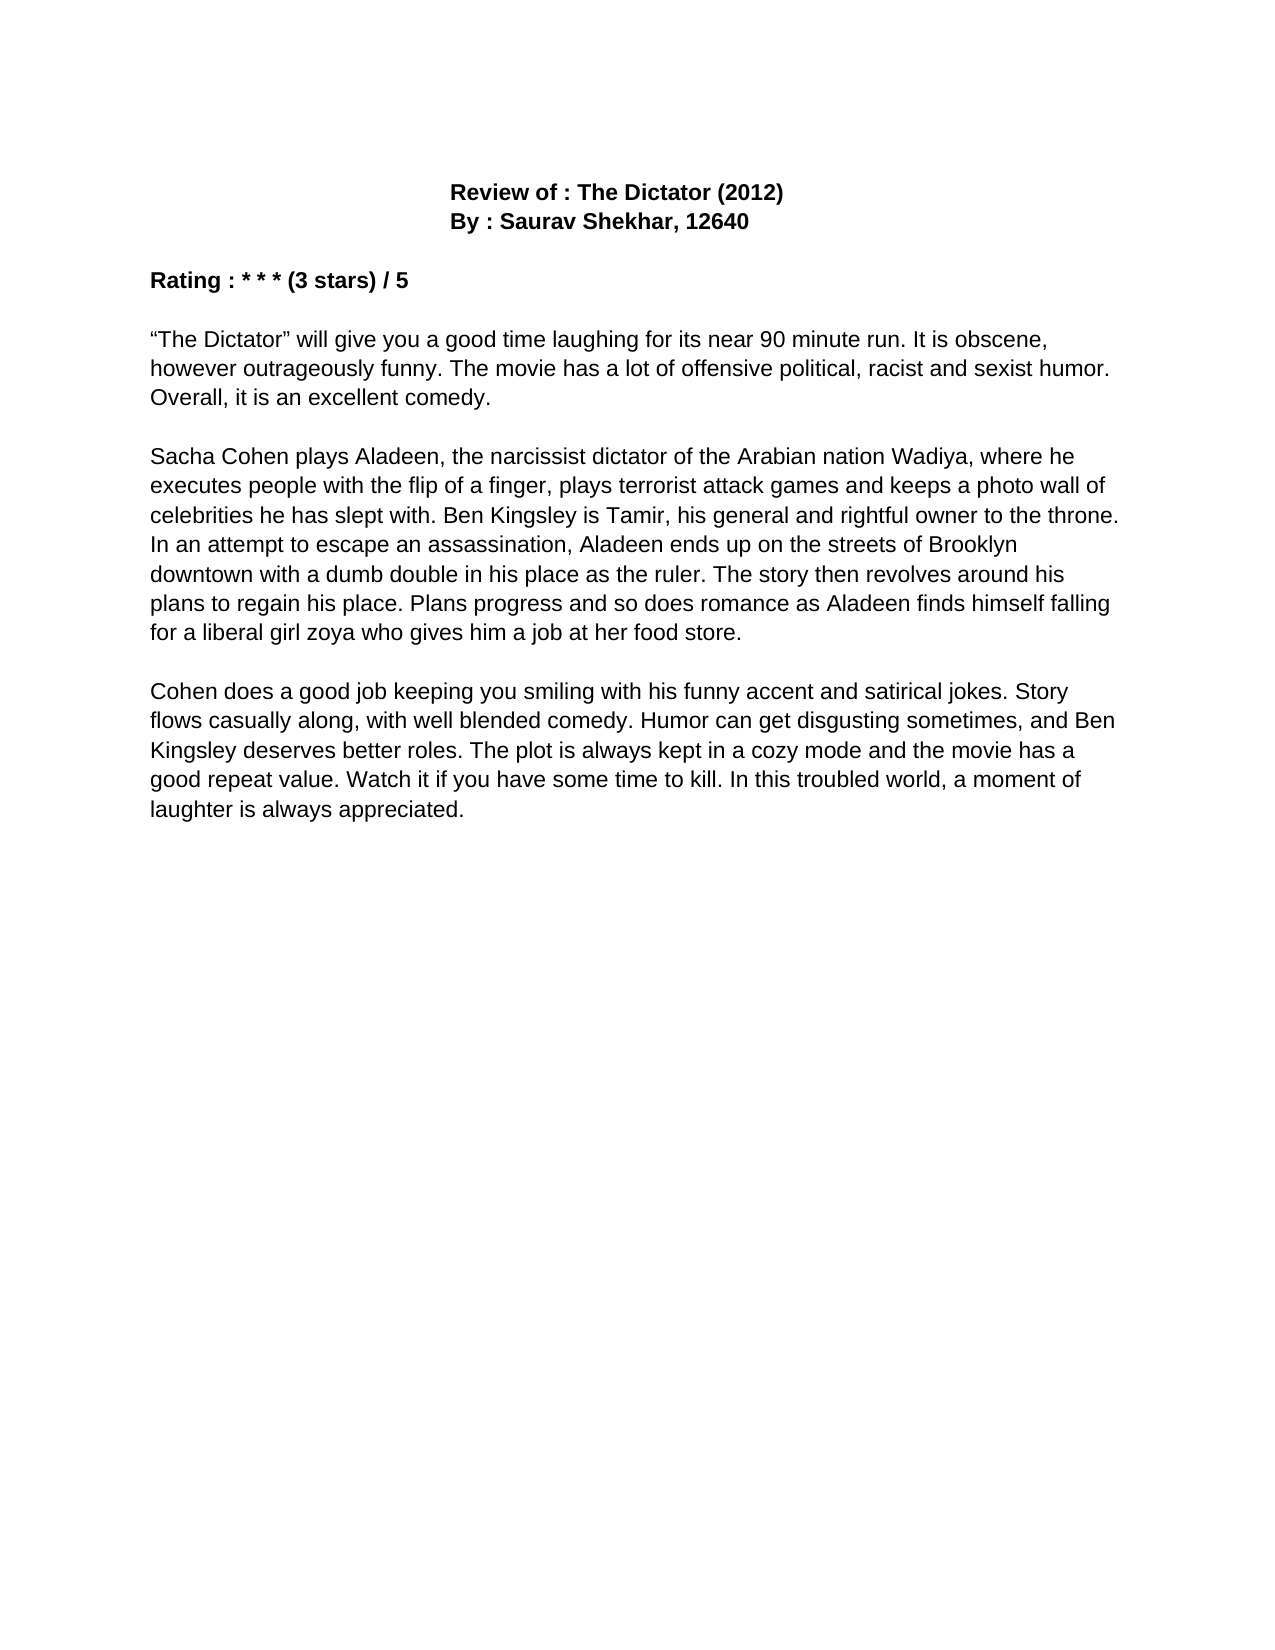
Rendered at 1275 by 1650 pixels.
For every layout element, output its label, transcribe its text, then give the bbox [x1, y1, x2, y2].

text “The Dictator” will give you a good time laughing for its near 90 minute run. It is obscene, however outrageously funny. The movie has a lot of offensive political, racist and sexist humor. Overall, it is an excellent comedy. [150, 326, 1125, 411]
text Review of : The Dictator (2012) [150, 179, 1125, 205]
text By : Saurav Shekhar, 12640 [150, 209, 1125, 234]
text Rating : * * * (3 stars) / 5 [150, 267, 1125, 293]
text Sacha Cohen plays Aladeen, the narcissist dictator of the Arabian nation Wadiya, where he executes people with the flip of a finger, plays terrorist attack games and keeps a photo wall of celebrities he has slept with. Ben Kingsley is Tamir, his general and rightful owner to the throne. In an attempt to escape an assassination, Aladeen ends up on the streets of Brooklyn downtown with a dumb double in his place as the ruler. The story then revolves around his plans to regain his place. Plans progress and so does romance as Aladeen finds himself falling for a liberal girl zoya who gives him a job at her food store. [150, 444, 1125, 646]
text Cohen does a good job keeping you smiling with his funny accent and satirical jokes. Story flows casually along, with well blended comedy. Humor can get disgusting sometimes, and Ben Kingsley deserves better roles. The plot is always kept in a cozy mode and the movie has a good repeat value. Watch it if you have some time to kill. In this troubled world, a moment of laughter is always appreciated. [150, 679, 1125, 822]
